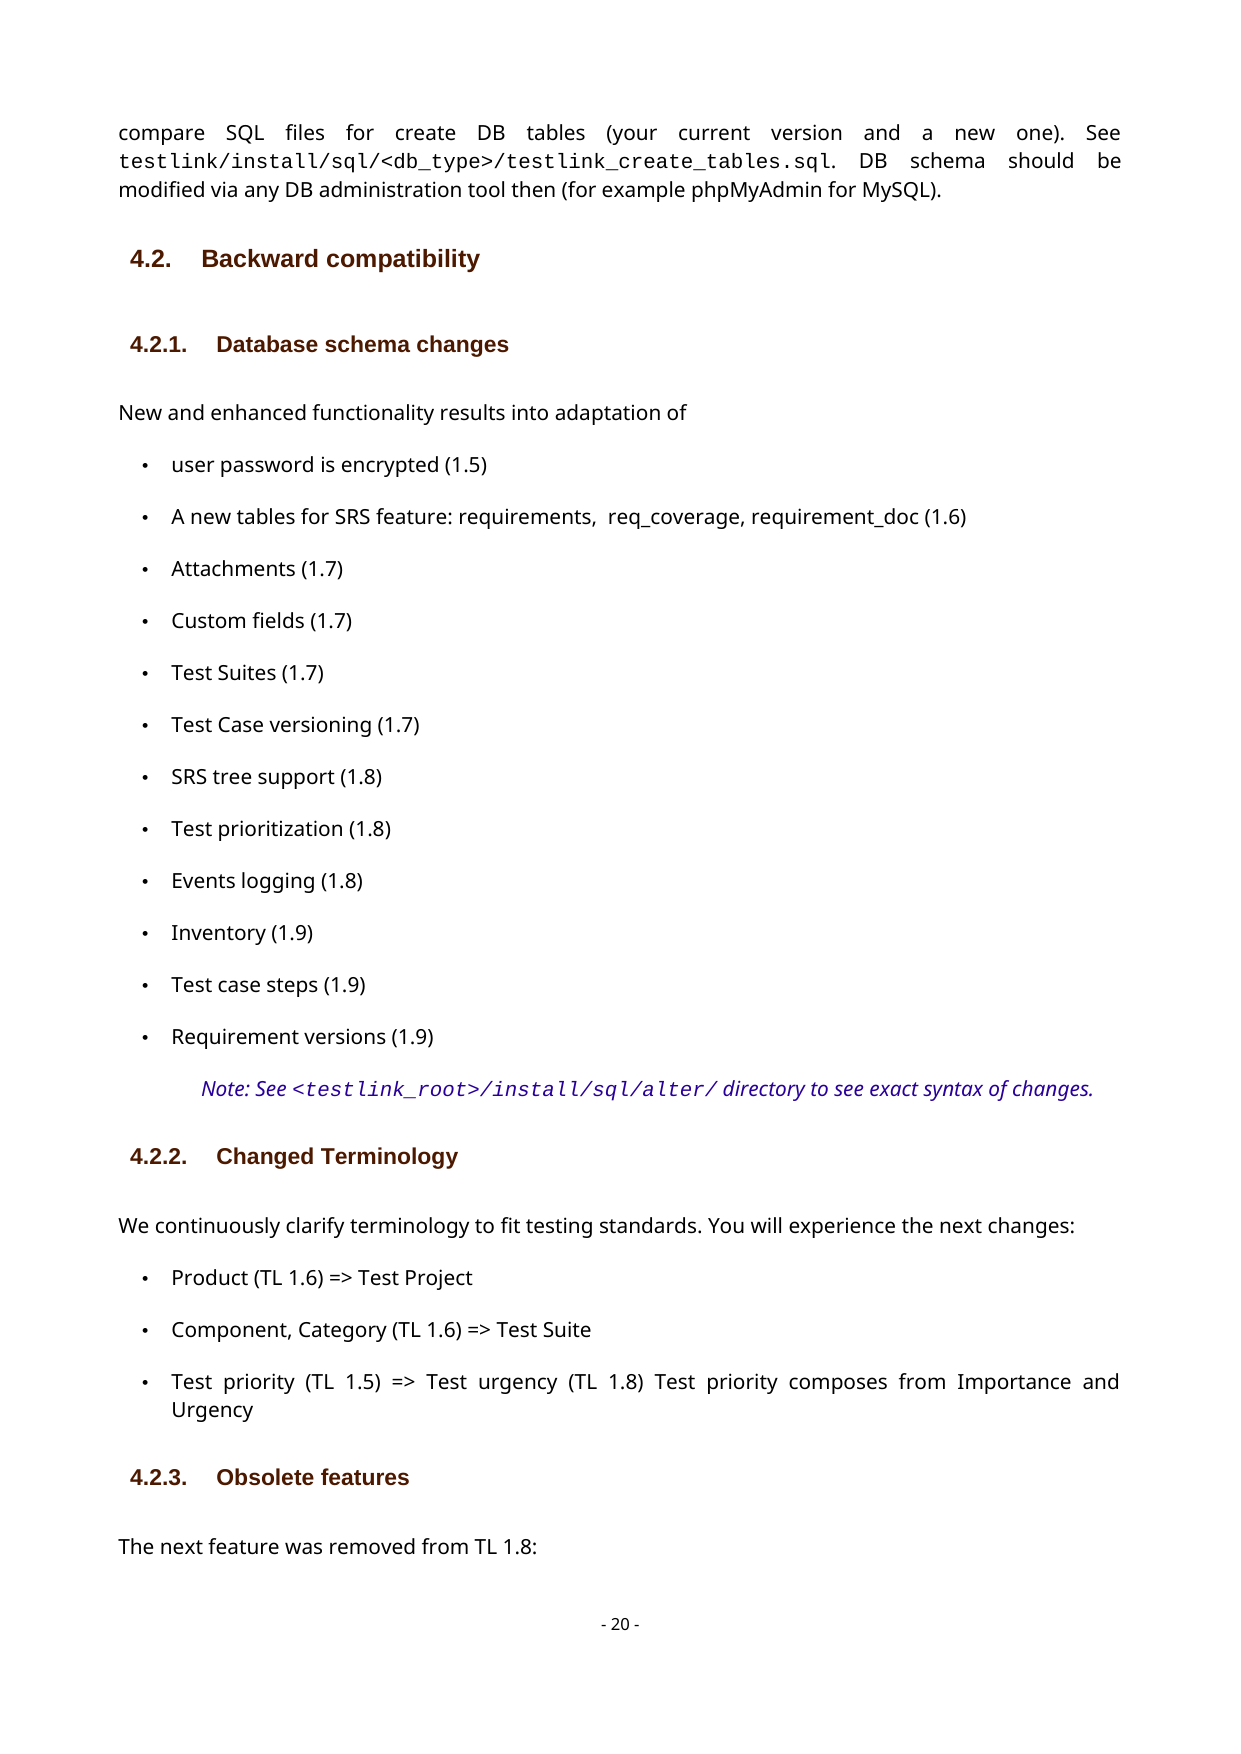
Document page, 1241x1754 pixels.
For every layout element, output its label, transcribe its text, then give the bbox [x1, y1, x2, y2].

subtitle Changed Terminology [130, 1144, 1110, 1170]
list Test Suites (1.7) [142, 658, 1122, 687]
subtitle Database schema changes [130, 332, 1110, 357]
list Attachments (1.7) [142, 554, 1122, 583]
list Product (TL 1.6) => Test Project [142, 1263, 1122, 1291]
list Custom fields (1.7) [142, 606, 1122, 635]
text compare SQL files for create DB tables (your current version and a new one). See testlink/install/sql/<db_type>/testlink_create_tables.sql. DB schema should be modified via any DB administration tool then (for example phpMyAdmin for MySQL). [118, 118, 1122, 203]
list SRS tree support (1.8) [142, 762, 1122, 791]
text We continuously clarify terminology to fit testing standards. You will experience the next changes: [118, 1211, 1122, 1239]
list Test prioritization (1.8) [142, 814, 1122, 843]
list Events logging (1.8) [142, 866, 1122, 895]
text The next feature was removed from TL 1.8: [118, 1532, 1122, 1560]
subtitle Obsolete features [130, 1465, 1110, 1491]
list Test case steps (1.9) [142, 970, 1122, 999]
list Inventory (1.9) [142, 918, 1122, 947]
subtitle Backward compatibility [130, 245, 1110, 273]
text New and enhanced functionality results into adaptation of [118, 398, 1122, 427]
list Note: See <testlink_root>/install/sql/alter/ directory to see exact syntax of changes. [171, 1074, 1122, 1103]
list user password is encrypted (1.5) [142, 451, 1122, 479]
list Test Case versioning (1.7) [142, 710, 1122, 739]
list Requirement versions (1.9) [142, 1022, 1122, 1051]
list A new tables for SRS feature: requirements, req_coverage, requirement_doc (1.6) [142, 502, 1122, 531]
list Test priority (TL 1.5) => Test urgency (TL 1.8) Test priority composes from Importance and Urgency [142, 1367, 1122, 1424]
list Component, Category (TL 1.6) => Test Suite [142, 1315, 1122, 1343]
